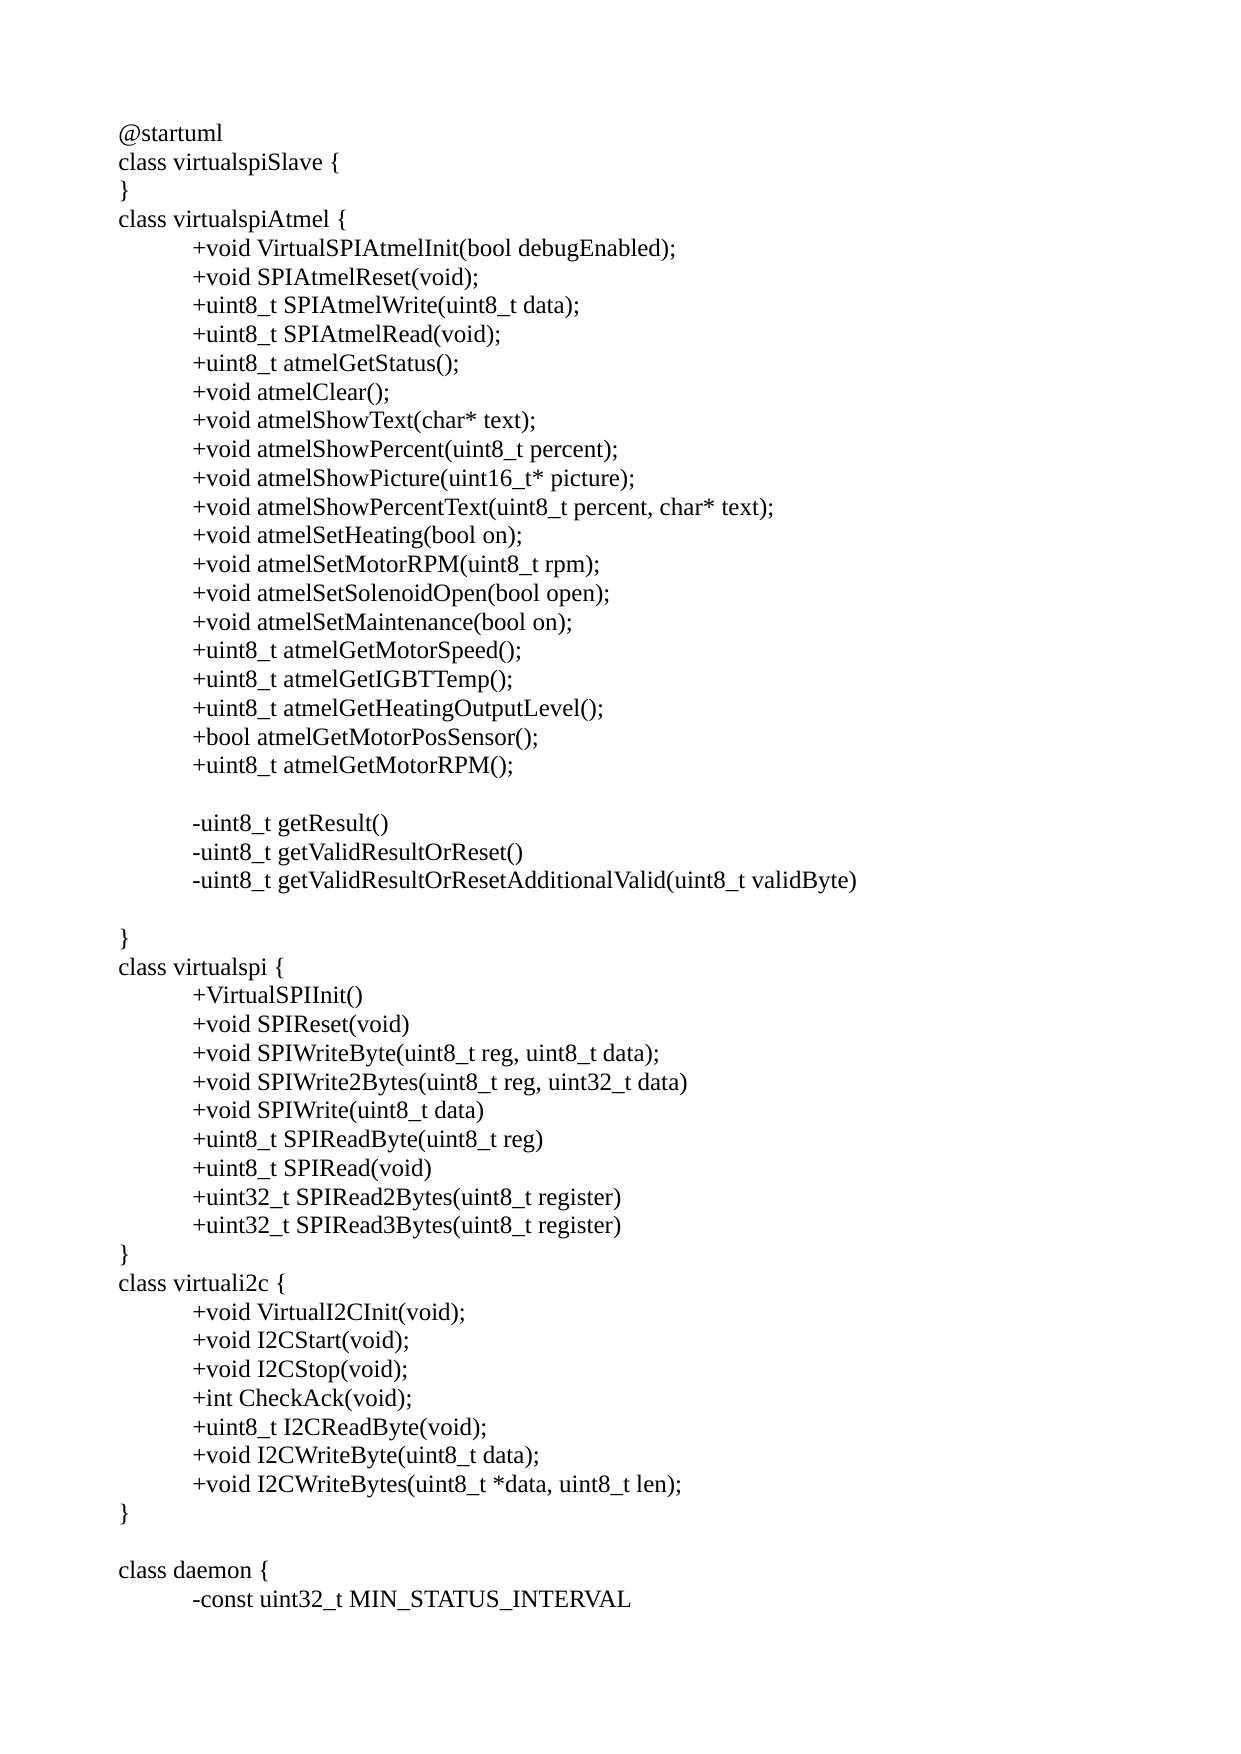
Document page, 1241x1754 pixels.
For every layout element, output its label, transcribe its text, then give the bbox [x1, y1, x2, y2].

text +void VirtualSPIAtmelInit(bool debugEnabled); [118, 233, 1122, 262]
text +int CheckAck(void); [118, 1383, 1122, 1412]
text +void SPIWrite2Bytes(uint8_t reg, uint32_t data) [118, 1067, 1122, 1096]
text +uint32_t SPIRead2Bytes(uint8_t register) [118, 1182, 1122, 1211]
text +uint8_t atmelGetMotorSpeed(); [118, 636, 1122, 664]
text class virtualspiSlave { [118, 147, 1122, 176]
text +void atmelShowPercent(uint8_t percent); [118, 434, 1122, 463]
text +void atmelClear(); [118, 377, 1122, 406]
text } [118, 176, 1122, 204]
text +uint8_t SPIAtmelRead(void); [118, 319, 1122, 348]
text +void SPIWriteByte(uint8_t reg, uint8_t data); [118, 1038, 1122, 1067]
text +void VirtualI2CInit(void); [118, 1297, 1122, 1326]
text +void I2CWriteByte(uint8_t data); [118, 1441, 1122, 1469]
text } [118, 1239, 1122, 1268]
text +void I2CStart(void); [118, 1326, 1122, 1354]
text +void atmelShowText(char* text); [118, 406, 1122, 434]
text +uint32_t SPIRead3Bytes(uint8_t register) [118, 1211, 1122, 1239]
text +uint8_t SPIAtmelWrite(uint8_t data); [118, 291, 1122, 319]
text -uint8_t getResult() [118, 808, 1122, 837]
text +uint8_t I2CReadByte(void); [118, 1412, 1122, 1441]
text +void I2CWriteBytes(uint8_t *data, uint8_t len); [118, 1469, 1122, 1498]
text } [118, 923, 1122, 952]
text -uint8_t getValidResultOrResetAdditionalValid(uint8_t validByte) [118, 866, 1122, 894]
text +void atmelSetSolenoidOpen(bool open); [118, 578, 1122, 607]
text +void SPIWrite(uint8_t data) [118, 1096, 1122, 1124]
text +void atmelSetMotorRPM(uint8_t rpm); [118, 549, 1122, 578]
text +void I2CStop(void); [118, 1354, 1122, 1383]
text +uint8_t SPIReadByte(uint8_t reg) [118, 1124, 1122, 1153]
text +VirtualSPIInit() [118, 981, 1122, 1009]
text +void atmelSetMaintenance(bool on); [118, 607, 1122, 636]
text +uint8_t atmelGetStatus(); [118, 348, 1122, 377]
text -uint8_t getValidResultOrReset() [118, 837, 1122, 866]
text @startuml [118, 118, 1122, 147]
text class daemon { [118, 1556, 1122, 1584]
text class virtualspiAtmel { [118, 204, 1122, 233]
text +uint8_t atmelGetIGBTTemp(); [118, 664, 1122, 693]
text class virtuali2c { [118, 1268, 1122, 1297]
text +void atmelShowPercentText(uint8_t percent, char* text); [118, 492, 1122, 521]
text +void SPIReset(void) [118, 1009, 1122, 1038]
text +void atmelShowPicture(uint16_t* picture); [118, 463, 1122, 492]
text +bool atmelGetMotorPosSensor(); [118, 722, 1122, 751]
text +uint8_t atmelGetMotorRPM(); [118, 751, 1122, 779]
text +void SPIAtmelReset(void); [118, 262, 1122, 291]
text +uint8_t atmelGetHeatingOutputLevel(); [118, 693, 1122, 722]
text } [118, 1498, 1122, 1527]
text +void atmelSetHeating(bool on); [118, 521, 1122, 549]
text class virtualspi { [118, 952, 1122, 981]
text -const uint32_t MIN_STATUS_INTERVAL [118, 1584, 1122, 1613]
text +uint8_t SPIRead(void) [118, 1153, 1122, 1182]
